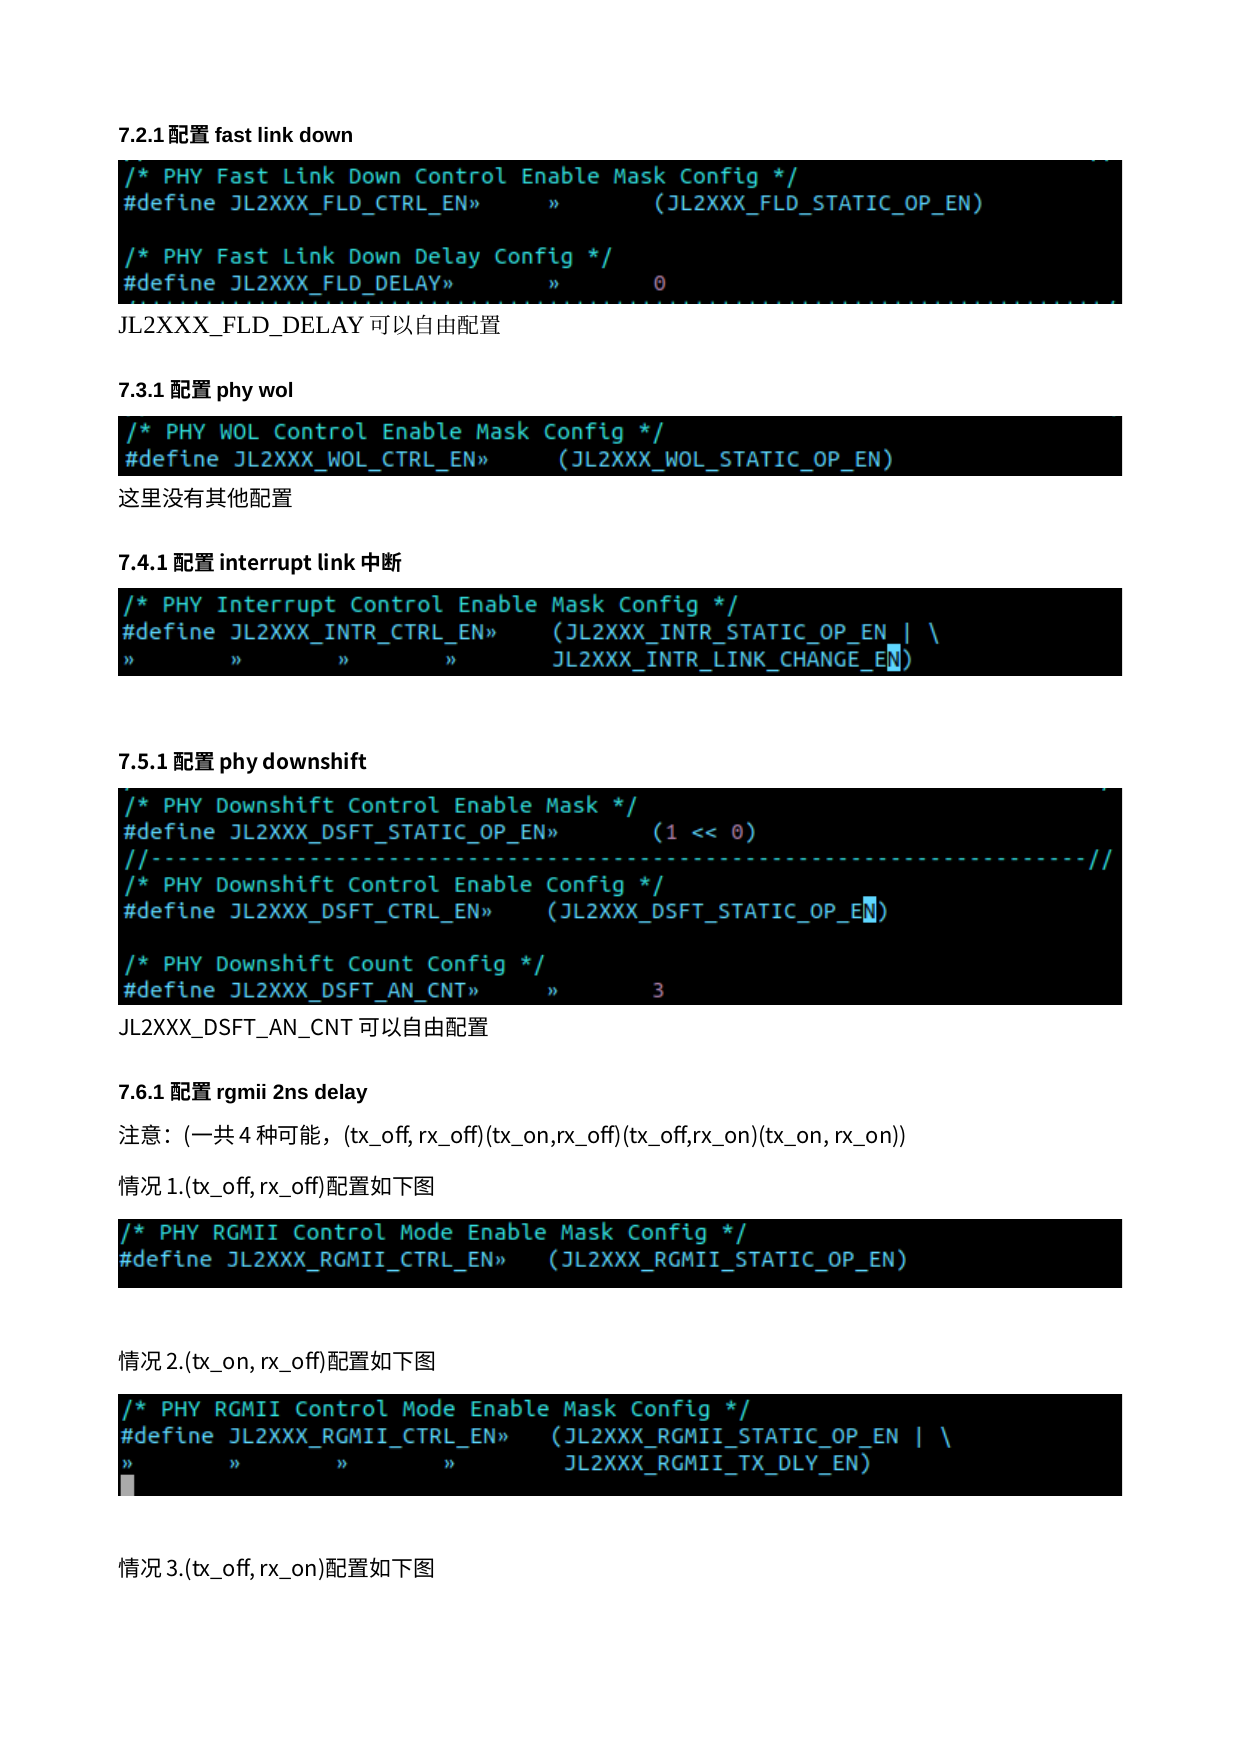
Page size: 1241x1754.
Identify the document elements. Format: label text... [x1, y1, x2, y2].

picture [118, 1219, 1123, 1288]
picture [118, 588, 1123, 676]
subtitle 7.4.1 配置interrupt link 中断 [118, 546, 1122, 576]
picture [118, 416, 1123, 476]
text 这里没有其他配置 [118, 476, 1122, 512]
picture [118, 1394, 1123, 1496]
text JL2XXX_FLD_DELAY可以自由配置 [118, 304, 1122, 339]
text JL2XXX_DSFT_AN_CNT可以自由配置 [118, 1005, 1122, 1041]
subtitle 7.5.1 配置phy downshift [118, 745, 1122, 776]
subtitle 7.2.1配置fast link down [118, 118, 1122, 148]
text 情况3.(tx_off, rx_on)配置如下图 [118, 1551, 1122, 1583]
text 注意：(一共4种可能，(tx_off, rx_off)(tx_on,rx_off)(tx_off,rx_on)(tx_on, rx_on)) [118, 1118, 1122, 1149]
picture [118, 160, 1123, 304]
subtitle 7.6.1 配置rgmii 2ns delay [118, 1075, 1122, 1105]
text 情况2.(tx_on, rx_off)配置如下图 [118, 1344, 1122, 1375]
subtitle 7.3.1 配置phy wol [118, 373, 1122, 403]
text 情况1.(tx_off, rx_off)配置如下图 [118, 1169, 1122, 1201]
picture [118, 788, 1123, 1005]
